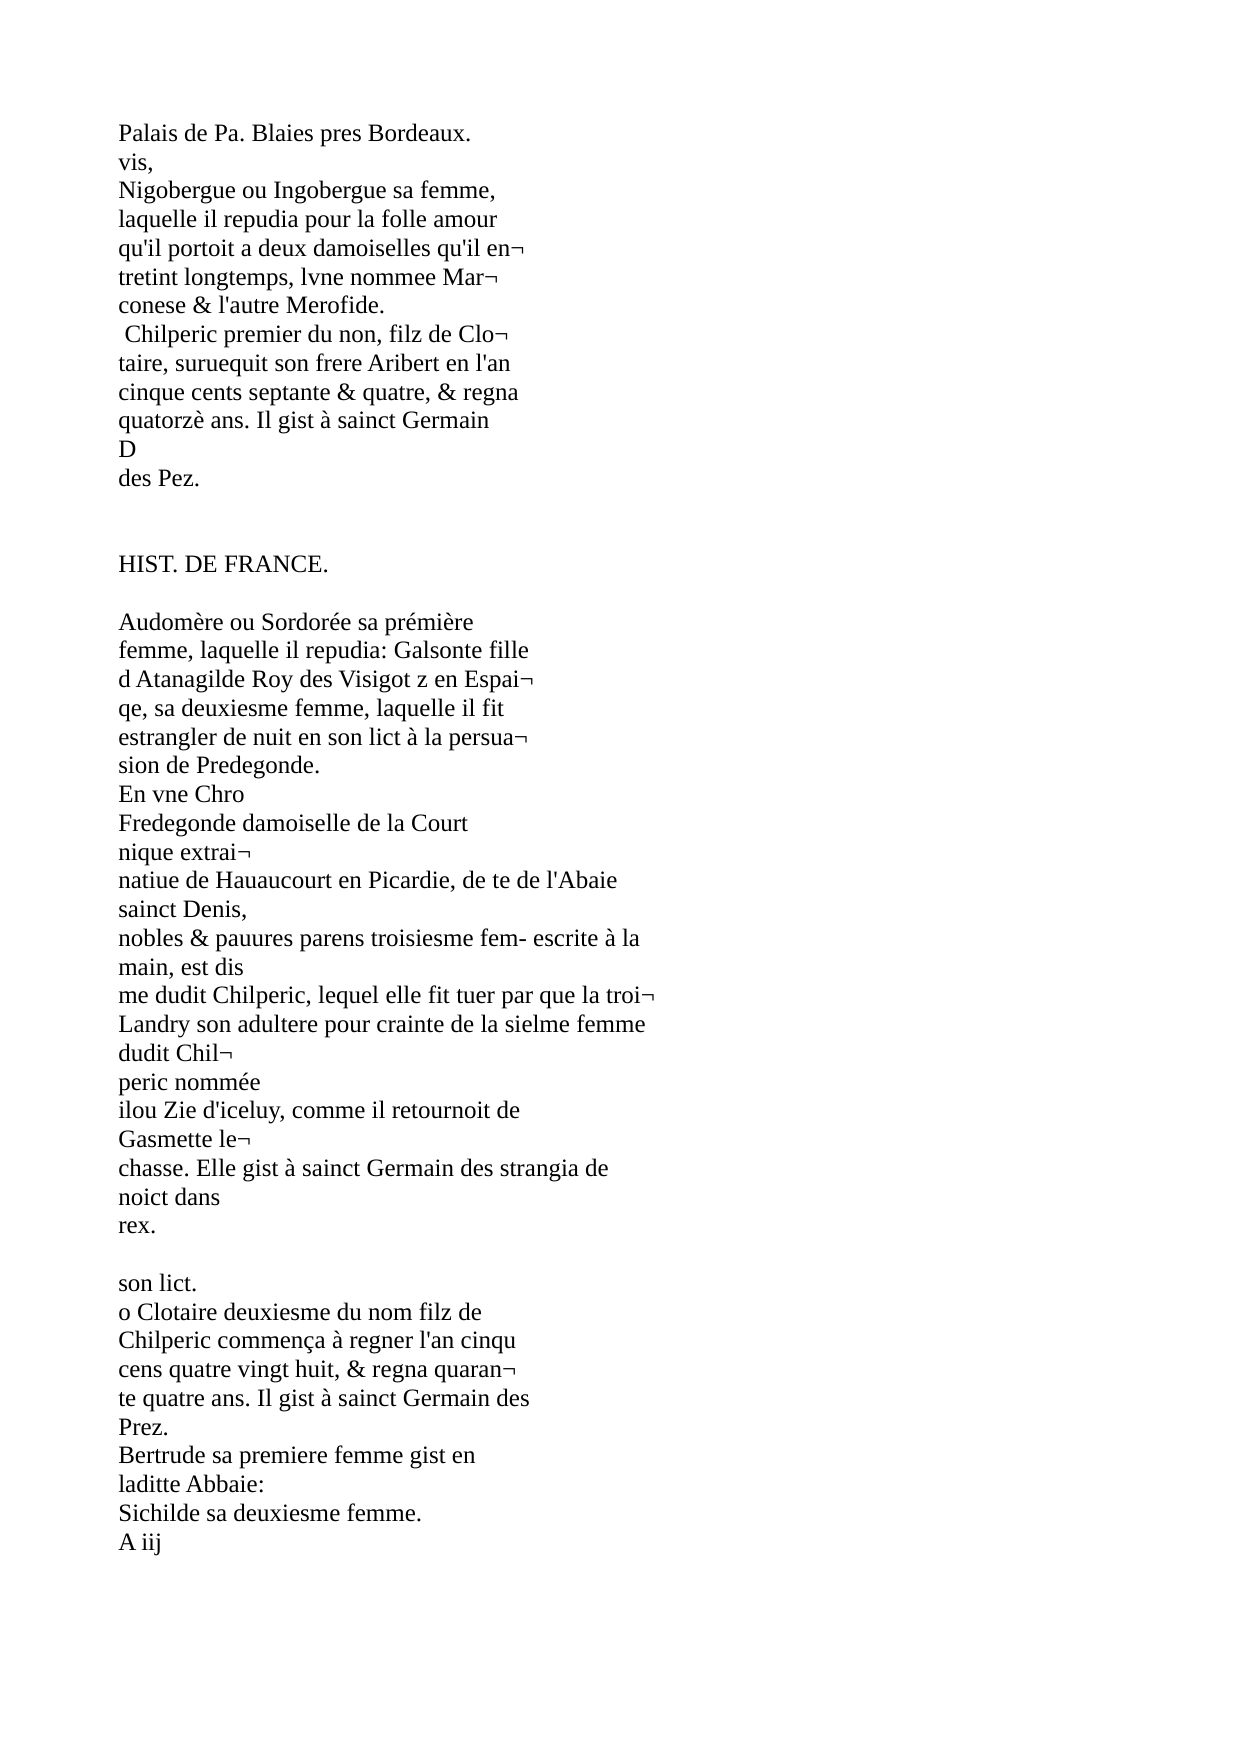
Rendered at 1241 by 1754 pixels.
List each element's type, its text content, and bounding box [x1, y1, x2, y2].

text me dudit Chilperic, lequel elle fit tuer par que la troi¬ [118, 981, 1122, 1009]
text laquelle il repudia pour la folle amour [118, 204, 1122, 233]
text Palais de Pa. Blaies pres Bordeaux. [118, 118, 1122, 147]
text des Pez. [118, 463, 1122, 492]
text main, est dis [118, 952, 1122, 981]
text vis, [118, 147, 1122, 176]
text d Atanagilde Roy des Visigot z en Espai¬ [118, 664, 1122, 693]
text estrangler de nuit en son lict à la persua¬ [118, 722, 1122, 751]
text son lict. [118, 1268, 1122, 1297]
text D [118, 434, 1122, 463]
text Chilperic premier du non, filz de Clo¬ [118, 319, 1122, 348]
text Fredegonde damoiselle de la Court [118, 808, 1122, 837]
text te quatre ans. Il gist à sainct Germain des [118, 1383, 1122, 1412]
text Bertrude sa premiere femme gist en [118, 1441, 1122, 1469]
text Prez. [118, 1412, 1122, 1441]
text conese & l'autre Merofide. [118, 291, 1122, 319]
text qu'il portoit a deux damoiselles qu'il en¬ [118, 233, 1122, 262]
text noict dans [118, 1182, 1122, 1211]
text ilou Zie d'iceluy, comme il retournoit de [118, 1096, 1122, 1124]
text o Clotaire deuxiesme du nom filz de [118, 1297, 1122, 1326]
text A iij [118, 1527, 1122, 1556]
text En vne Chro [118, 779, 1122, 808]
text sion de Predegonde. [118, 751, 1122, 779]
text cinque cents septante & quatre, & regna [118, 377, 1122, 406]
text Sichilde sa deuxiesme femme. [118, 1498, 1122, 1527]
text cens quatre vingt huit, & regna quaran¬ [118, 1354, 1122, 1383]
text quatorzè ans. Il gist à sainct Germain [118, 406, 1122, 434]
text peric nommée [118, 1067, 1122, 1096]
text Landry son adultere pour crainte de la sielme femme [118, 1009, 1122, 1038]
text qe, sa deuxiesme femme, laquelle il fit [118, 693, 1122, 722]
text taire, suruequit son frere Aribert en l'an [118, 348, 1122, 377]
text Gasmette le¬ [118, 1124, 1122, 1153]
text Chilperic commença à regner l'an cinqu [118, 1326, 1122, 1354]
text tretint longtemps, lvne nommee Mar¬ [118, 262, 1122, 291]
text HIST. DE FRANCE. [118, 549, 1122, 578]
text chasse. Elle gist à sainct Germain des strangia de [118, 1153, 1122, 1182]
text dudit Chil¬ [118, 1038, 1122, 1067]
text nobles & pauures parens troisiesme fem- escrite à la [118, 923, 1122, 952]
text femme, laquelle il repudia: Galsonte fille [118, 636, 1122, 664]
text Audomère ou Sordorée sa prémière [118, 607, 1122, 636]
text natiue de Hauaucourt en Picardie, de te de l'Abaie [118, 866, 1122, 894]
text Nigobergue ou Ingobergue sa femme, [118, 176, 1122, 204]
text sainct Denis, [118, 894, 1122, 923]
text rex. [118, 1211, 1122, 1239]
text nique extrai¬ [118, 837, 1122, 866]
text laditte Abbaie: [118, 1469, 1122, 1498]
